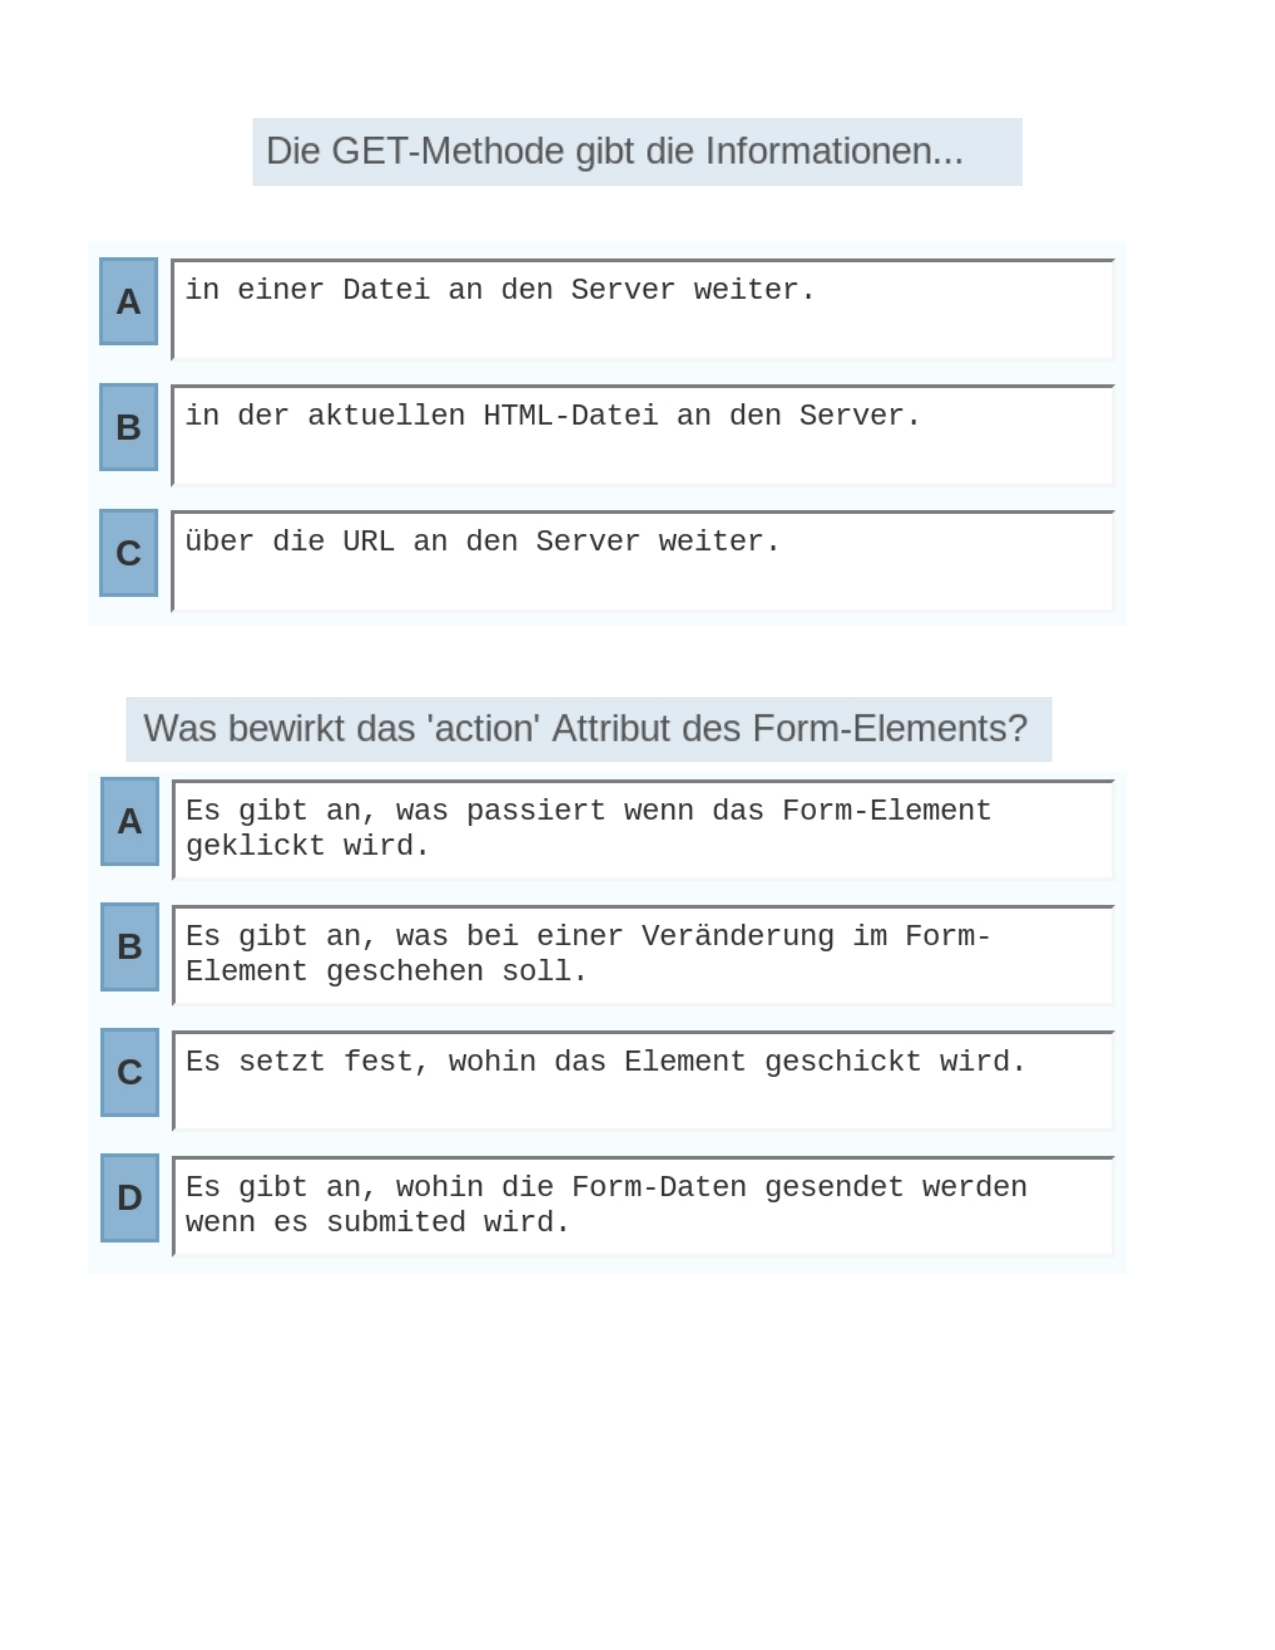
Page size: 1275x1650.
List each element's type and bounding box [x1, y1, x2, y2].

picture [88, 241, 1127, 626]
picture [126, 697, 1053, 762]
picture [88, 772, 1128, 1274]
picture [252, 118, 1023, 186]
